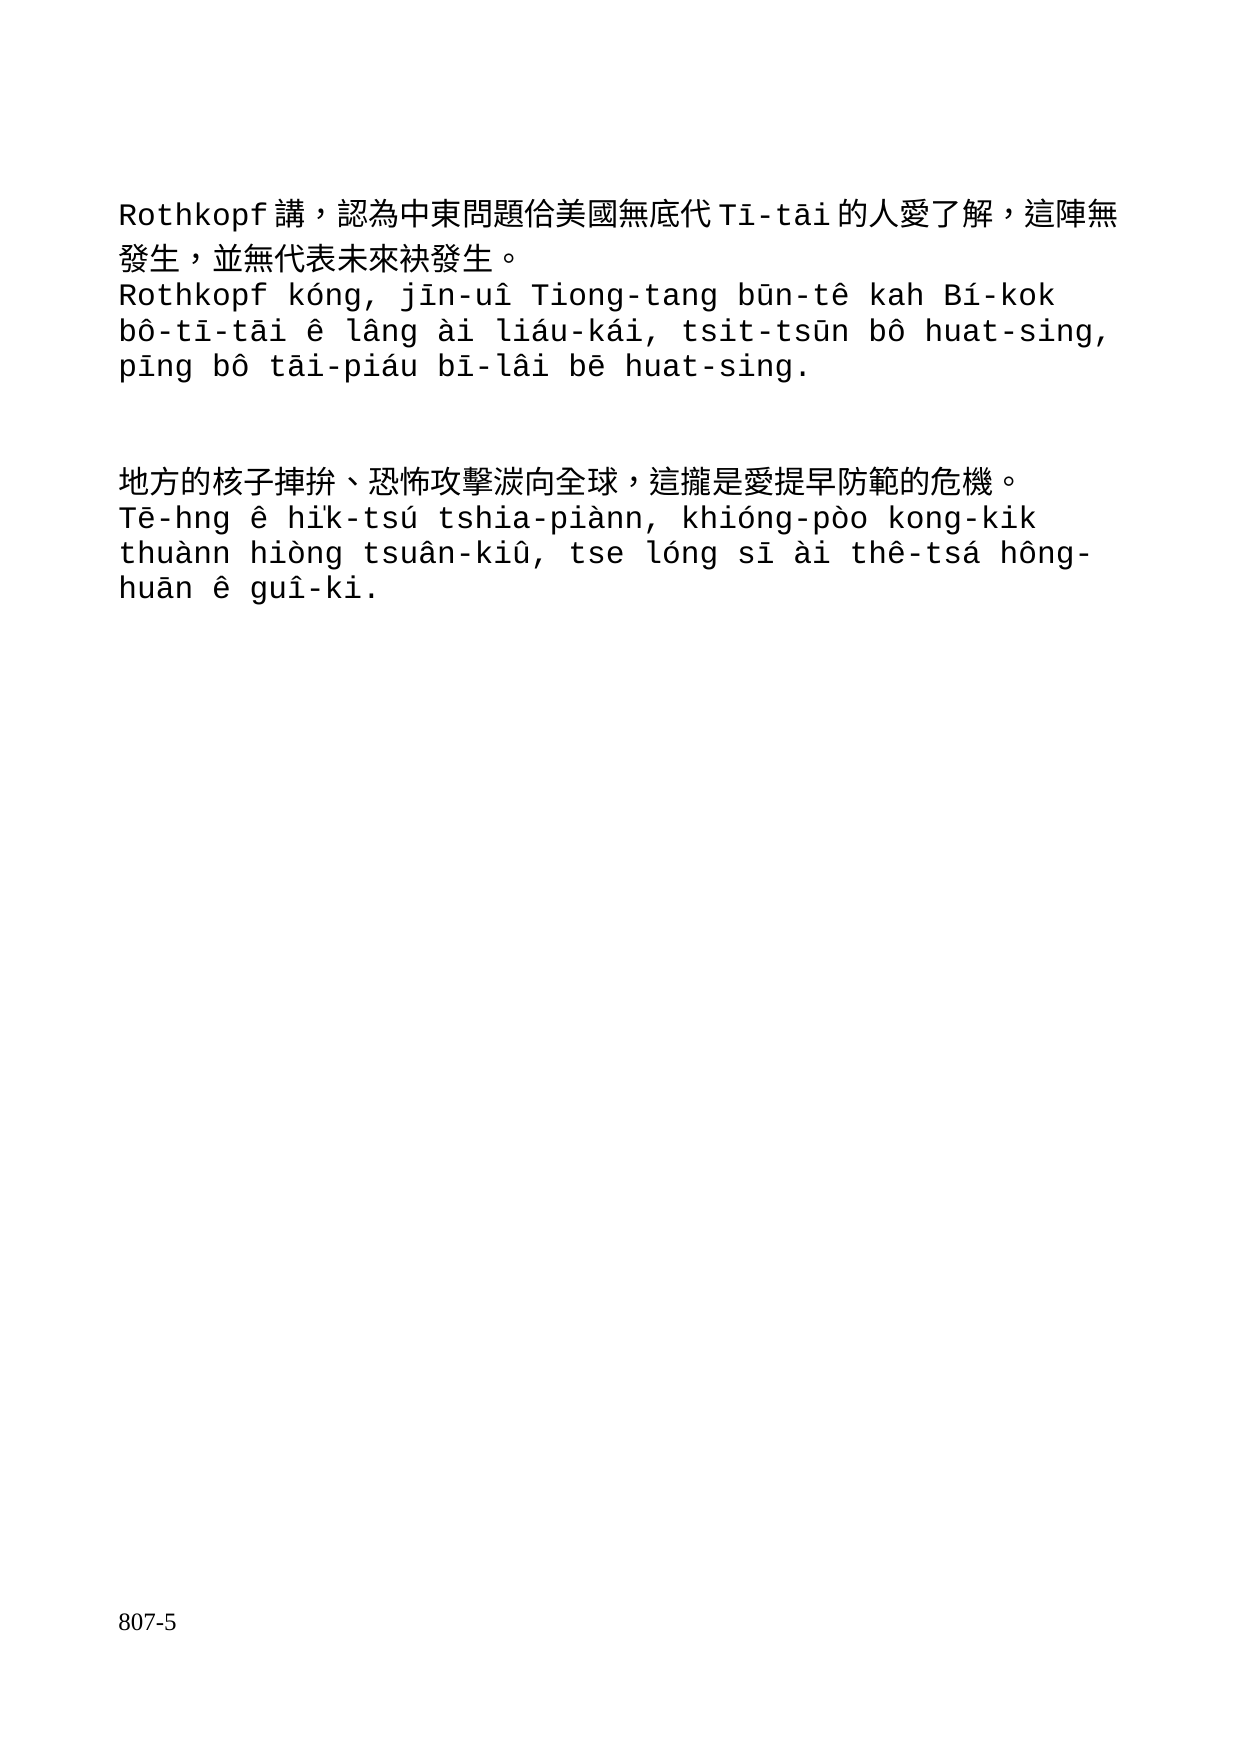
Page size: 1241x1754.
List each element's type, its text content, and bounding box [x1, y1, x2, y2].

text 地方的核子捙拚、恐怖攻擊湠向全球，這攏是愛提早防範的危機。 [118, 457, 1122, 502]
text Rothkopf kóng, jīn-uî Tiong-tang būn-tê kah Bí-kok bô-tī-tāi ê lâng ài liáu-kái, tsit-tsūn bô huat-sing, [118, 280, 1122, 351]
text Rothkopf講，認為中東問題佮美國無底代Tī-tāi的人愛了解，這陣無發生，並無代表未來袂發生。 [118, 189, 1122, 280]
text Tē-hng ê hi̍k-tsú tshia-piànn, khióng-pòo kong-kik thuànn hiòng tsuân-kiû, tse lóng sī ài thê-tsá hông-huān ê guî-ki. [118, 502, 1122, 608]
text pīng bô tāi-piáu bī-lâi bē huat-sing. [118, 351, 1122, 386]
